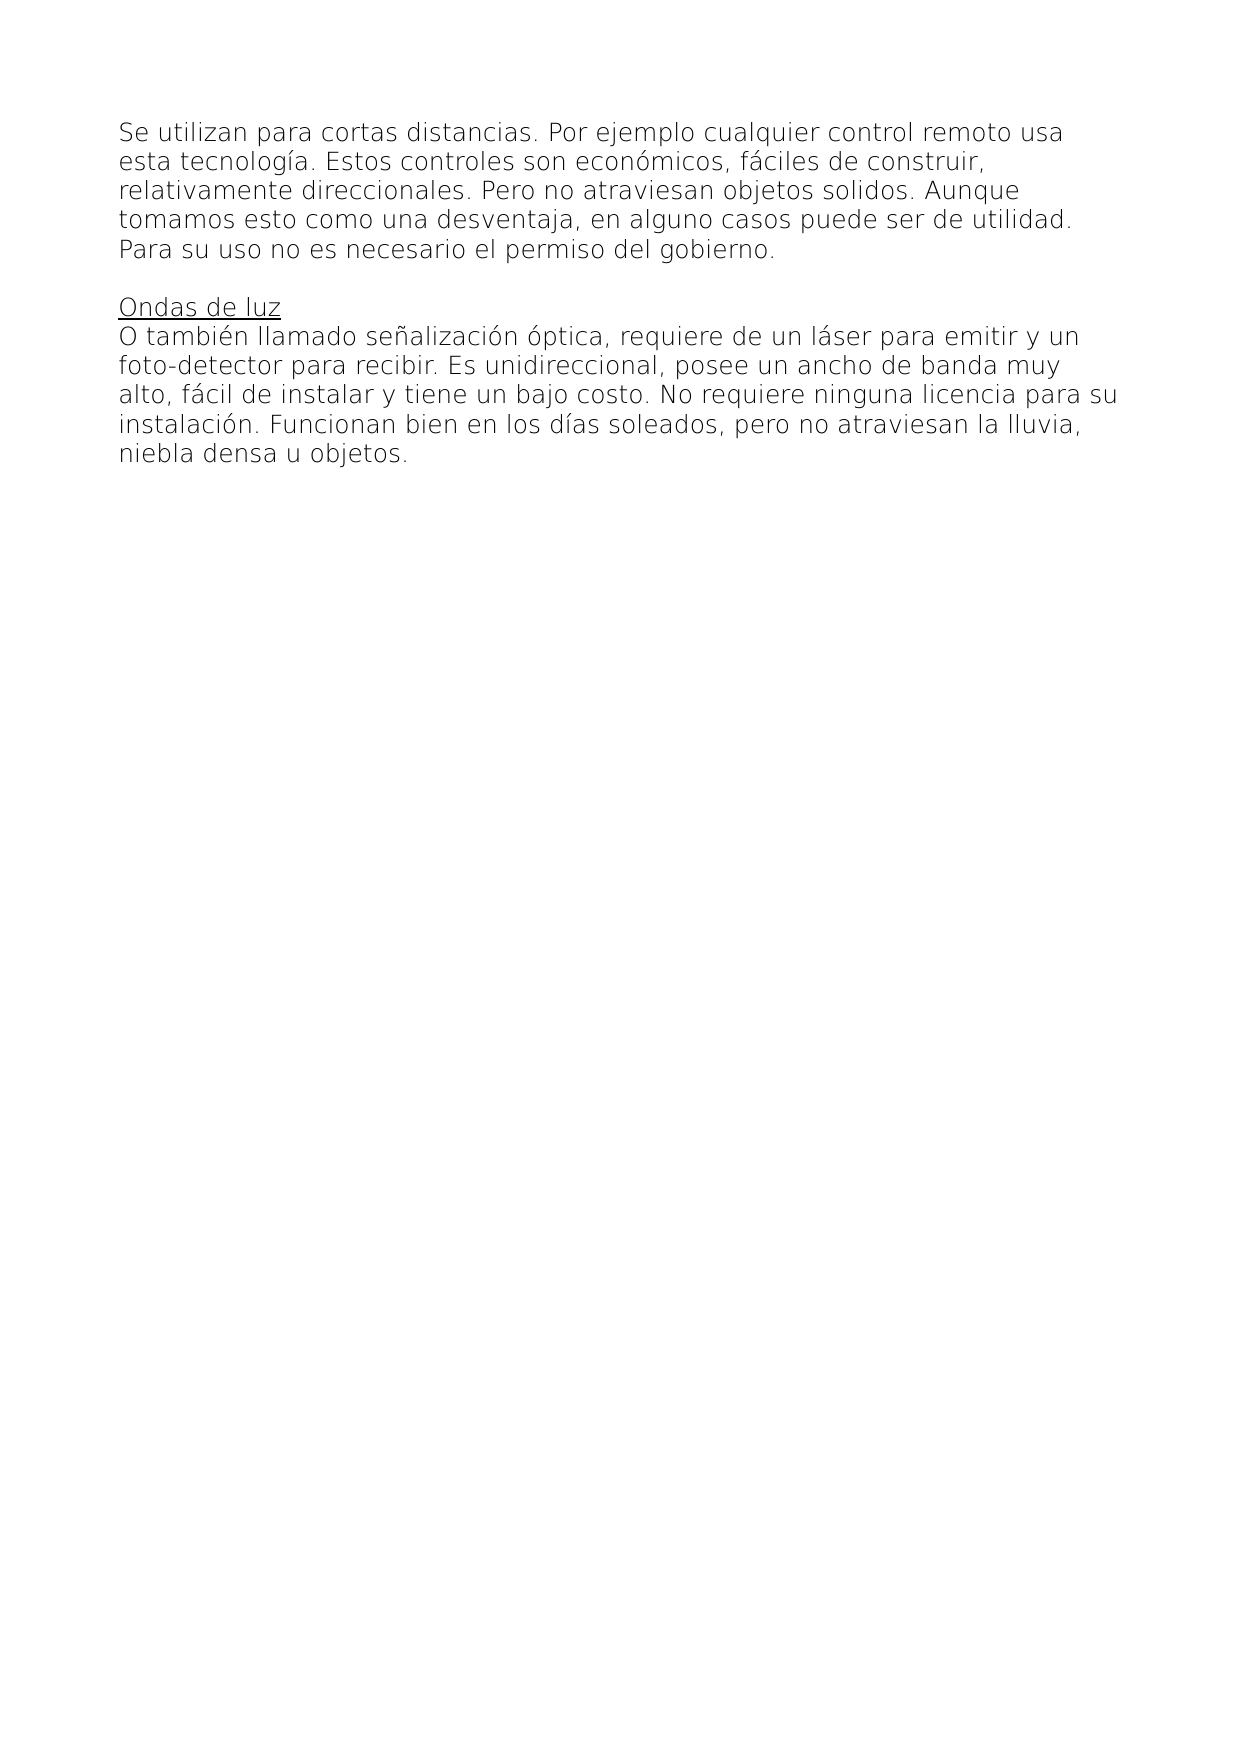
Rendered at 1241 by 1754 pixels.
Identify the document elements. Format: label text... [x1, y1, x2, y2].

text Para su uso no es necesario el permiso del gobierno. [118, 235, 1122, 264]
text O también llamado señalización óptica, requiere de un láser para emitir y un foto-detector para recibir. Es unidireccional, posee un ancho de banda muy alto, fácil de instalar y tiene un bajo costo. No requiere ninguna licencia para su instalación. Funcionan bien en los días soleados, pero no atraviesan la lluvia, niebla densa u objetos. [118, 322, 1122, 468]
text Ondas de luz [118, 293, 1122, 322]
text Se utilizan para cortas distancias. Por ejemplo cualquier control remoto usa esta tecnología. Estos controles son económicos, fáciles de construir, relativamente direccionales. Pero no atraviesan objetos solidos. Aunque tomamos esto como una desventaja, en alguno casos puede ser de utilidad. [118, 118, 1122, 235]
